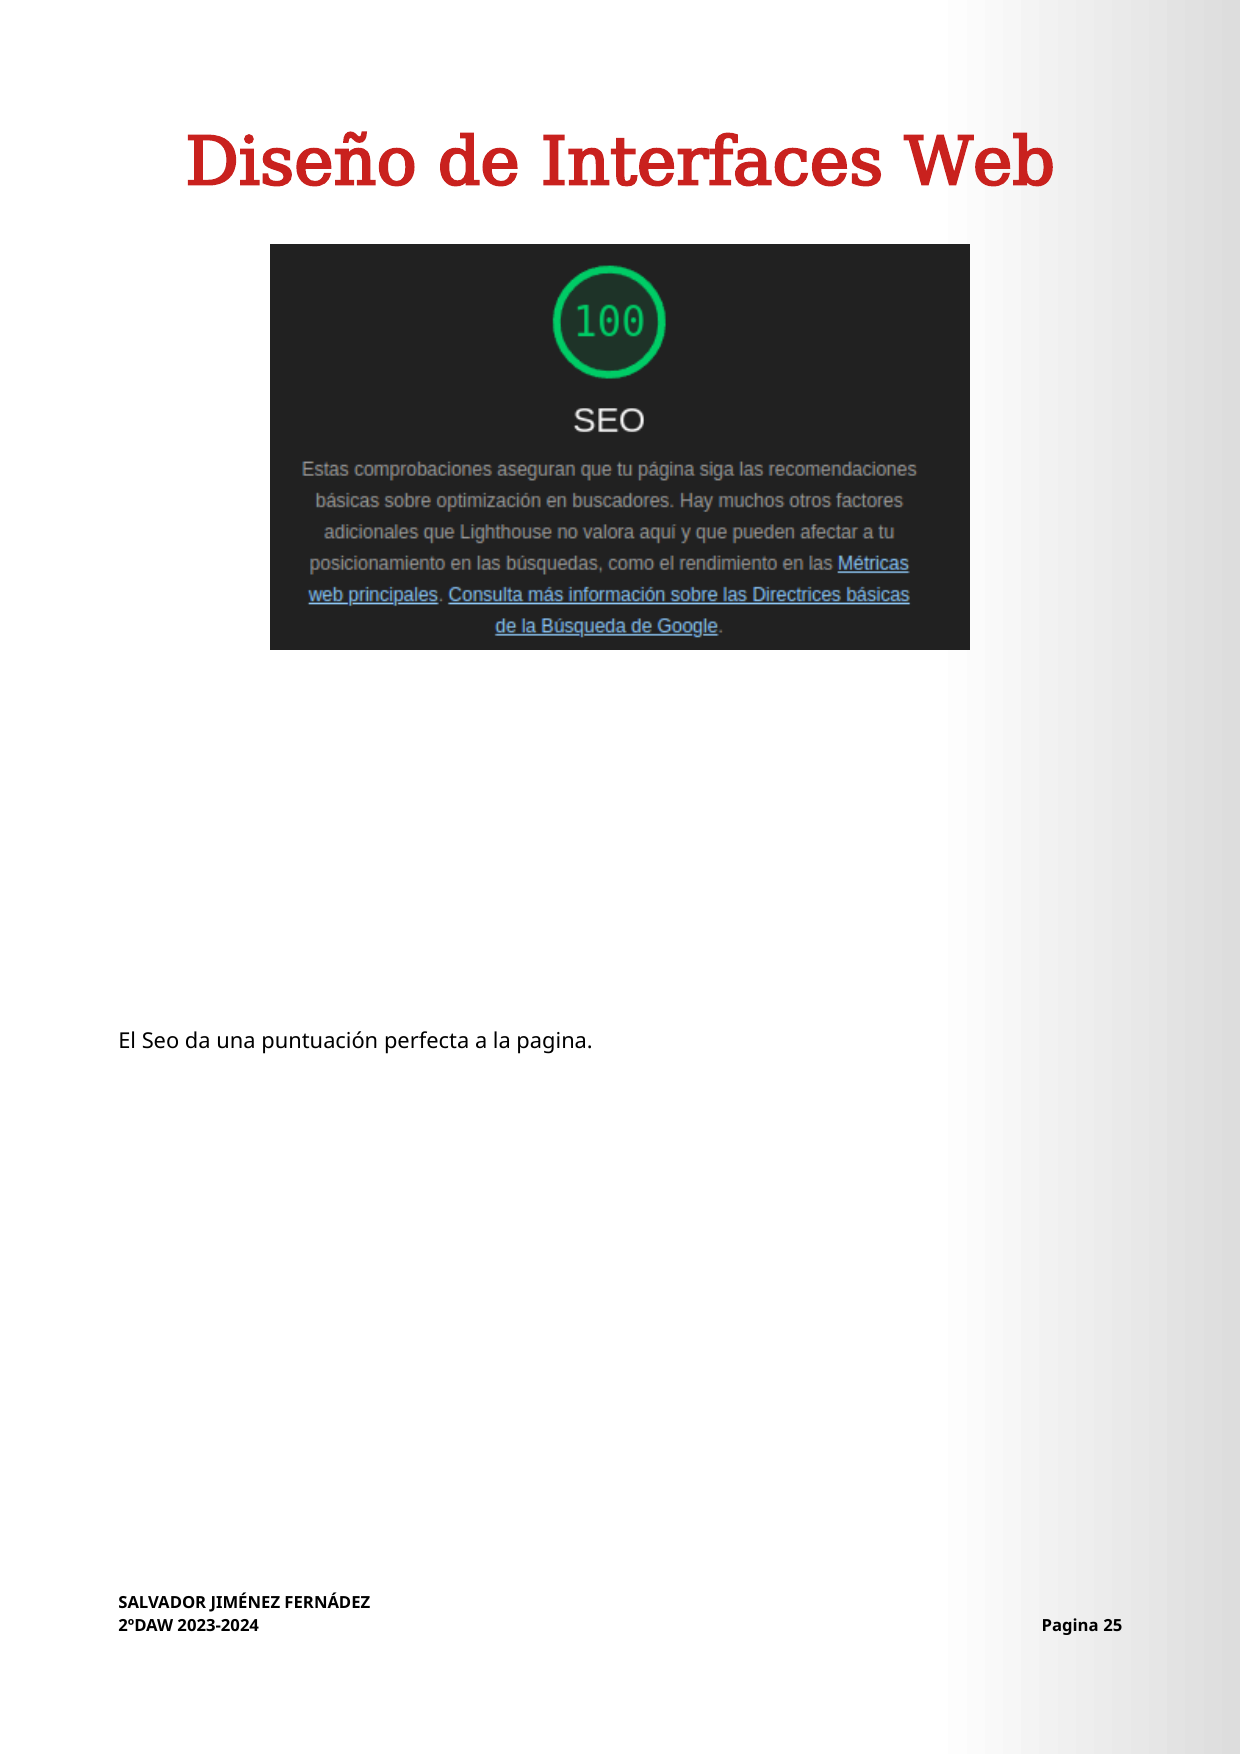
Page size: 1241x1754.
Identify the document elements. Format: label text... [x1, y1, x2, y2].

picture [270, 244, 970, 650]
text El Seo da una puntuación perfecta a la pagina. [118, 1026, 1122, 1055]
